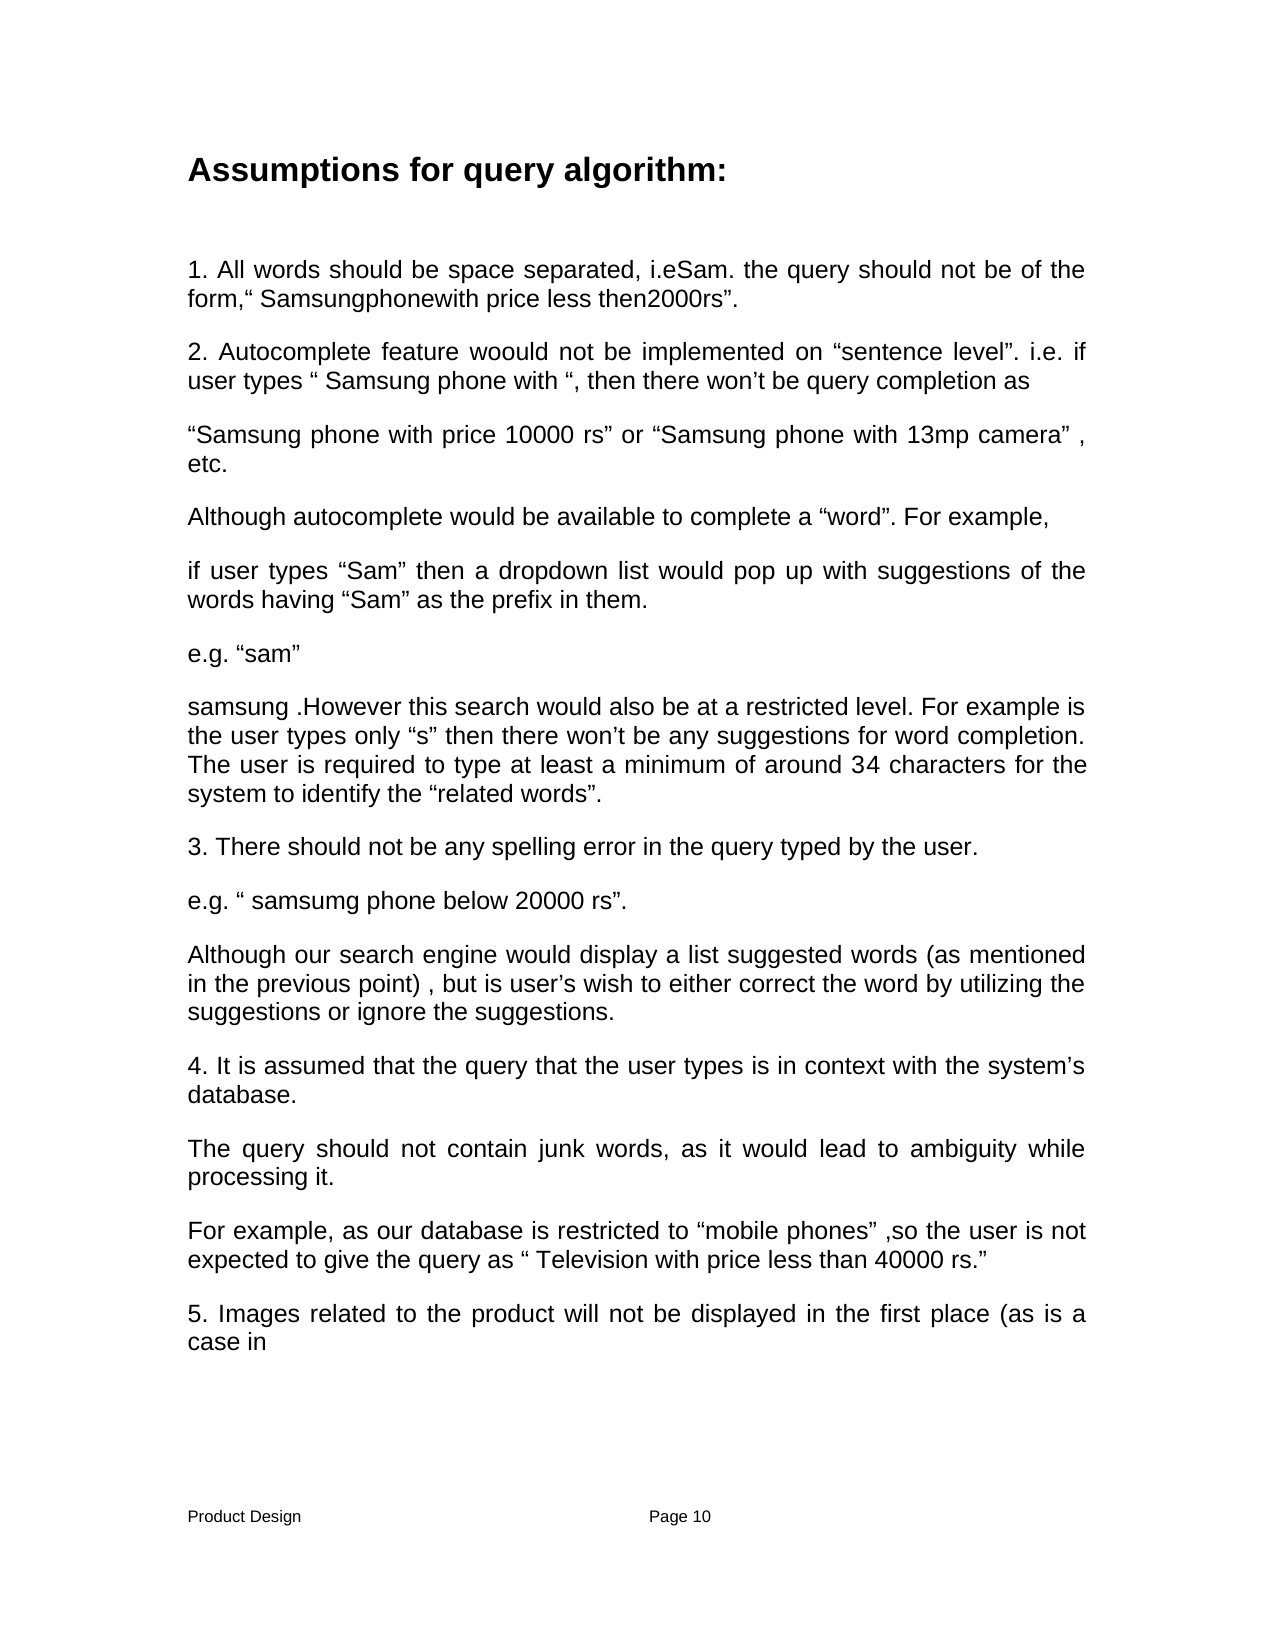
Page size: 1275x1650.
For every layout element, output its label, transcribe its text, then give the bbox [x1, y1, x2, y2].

text 3. There should not be any spelling error in the query typed by the user. [187, 832, 1087, 861]
text The query should not contain junk words, as it would lead to ambiguity while processing it. [187, 1134, 1087, 1191]
text 2. Autocomplete feature woould not be implemented on “sentence level”. i.e. if user types “ Samsung phone with “, then there won’t be query completion as [187, 337, 1087, 395]
subtitle Assumptions for query algorithm: [187, 150, 1087, 189]
text if user types “Sam” then a dropdown list would pop up with suggestions of the words having “Sam” as the prefix in them. [187, 556, 1087, 614]
text 5. Images related to the product will not be displayed in the first place (as is a case in [187, 1299, 1087, 1356]
text For example, as our database is restricted to “mobile phones” ,so the user is not expected to give the query as “ Television with price less than 40000 rs.” [187, 1216, 1087, 1274]
text samsung .However this search would also be at a restricted level. For example is the user types only “s” then there won’t be any suggestions for word completion. The user is required to type at least a minimum of around 3­4 characters for the system to identify the “related words”. [187, 692, 1087, 807]
text 1. All words should be space separated, i.eSam. the query should not be of the form,“ Samsungphonewith price less then2000rs”. [187, 255, 1087, 312]
text Although our search engine would display a list suggested words (as mentioned in the previous point) , but is user’s wish to either correct the word by utilizing the suggestions or ignore the suggestions. [187, 940, 1087, 1026]
text e.g. “ samsumg phone below 20000 rs”. [187, 886, 1087, 915]
text e.g. “sam” [187, 639, 1087, 667]
text “Samsung phone with price 10000 rs” or “Samsung phone with 13mp camera” , etc. [187, 420, 1087, 477]
text Although autocomplete would be available to complete a “word”. For example, [187, 502, 1087, 531]
text 4. It is assumed that the query that the user types is in context with the system’s database. [187, 1051, 1087, 1109]
